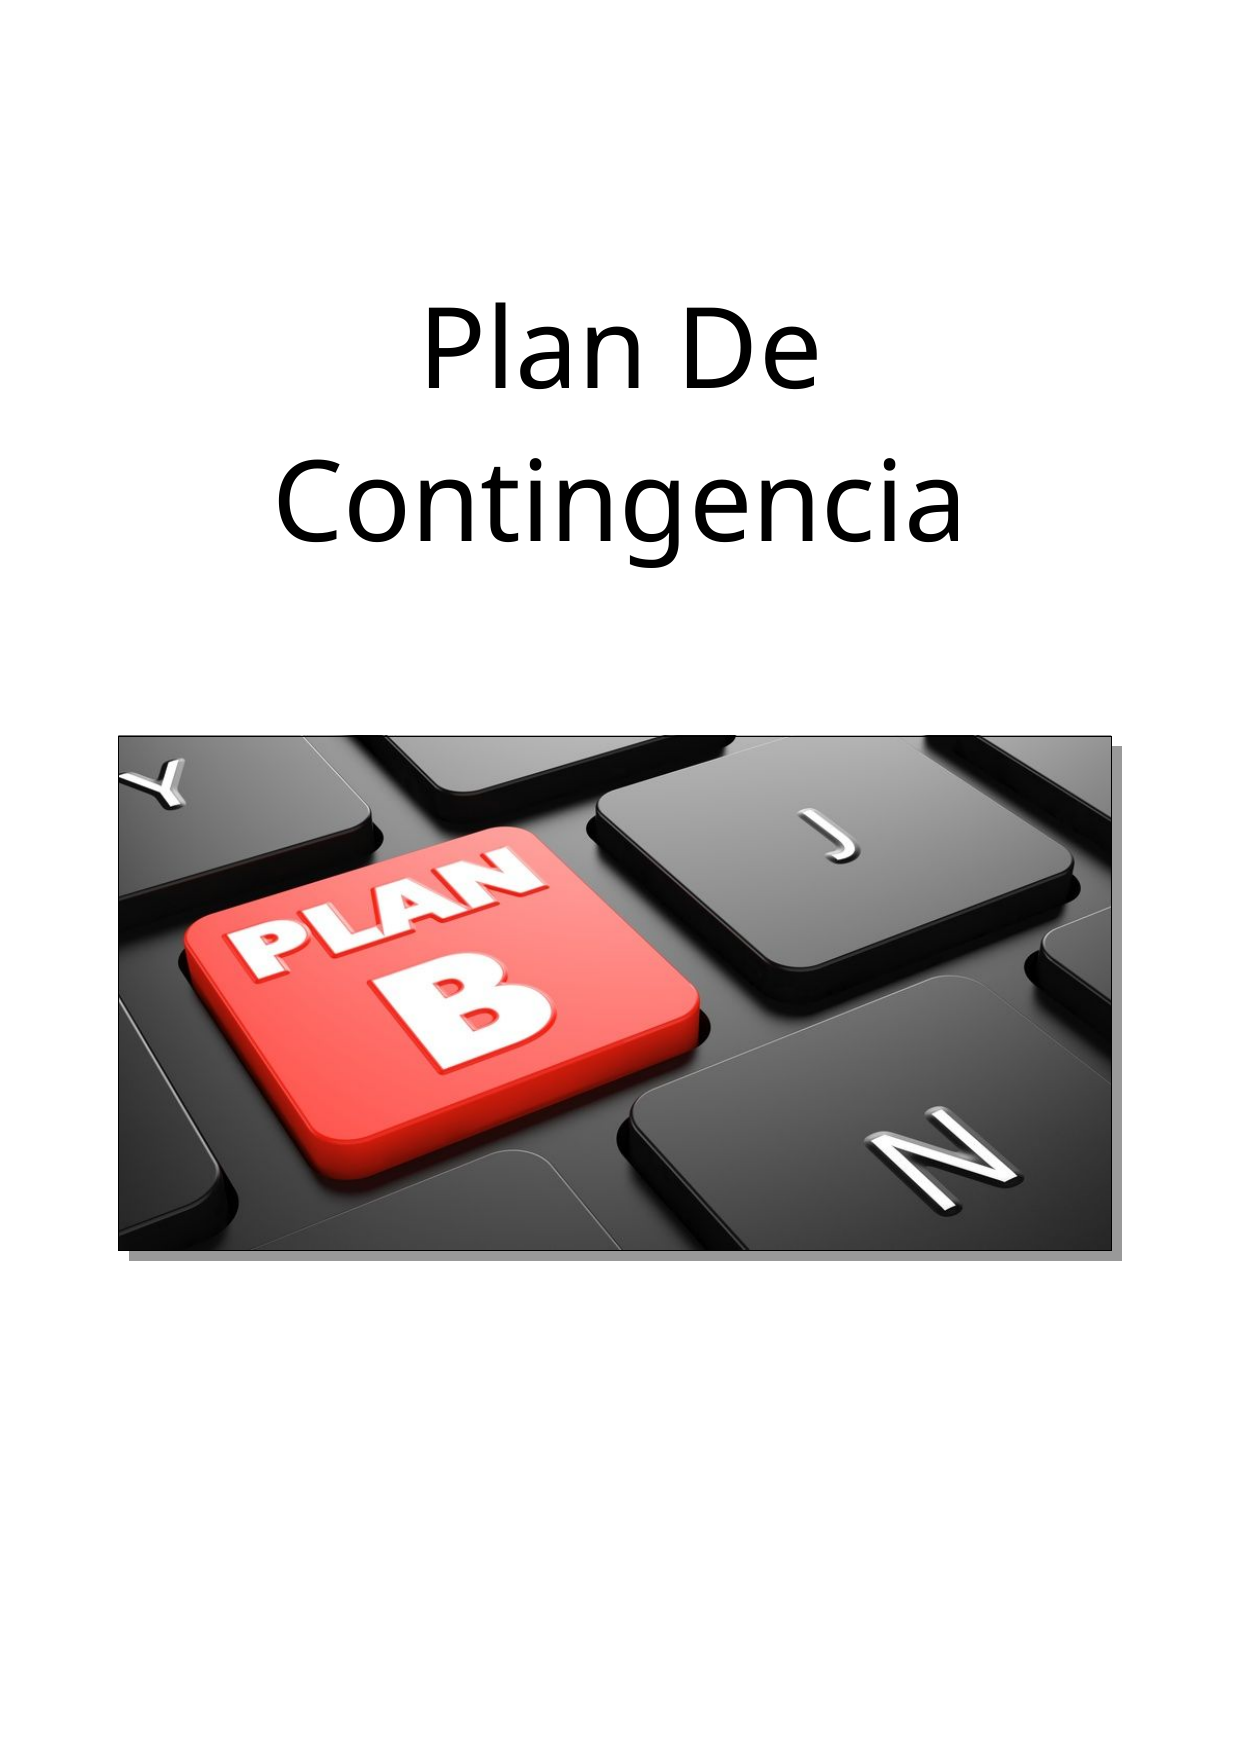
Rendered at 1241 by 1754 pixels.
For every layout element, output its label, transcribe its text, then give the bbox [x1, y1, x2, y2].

picture [119, 737, 1111, 1250]
text Plan De Contingencia [118, 268, 1122, 574]
